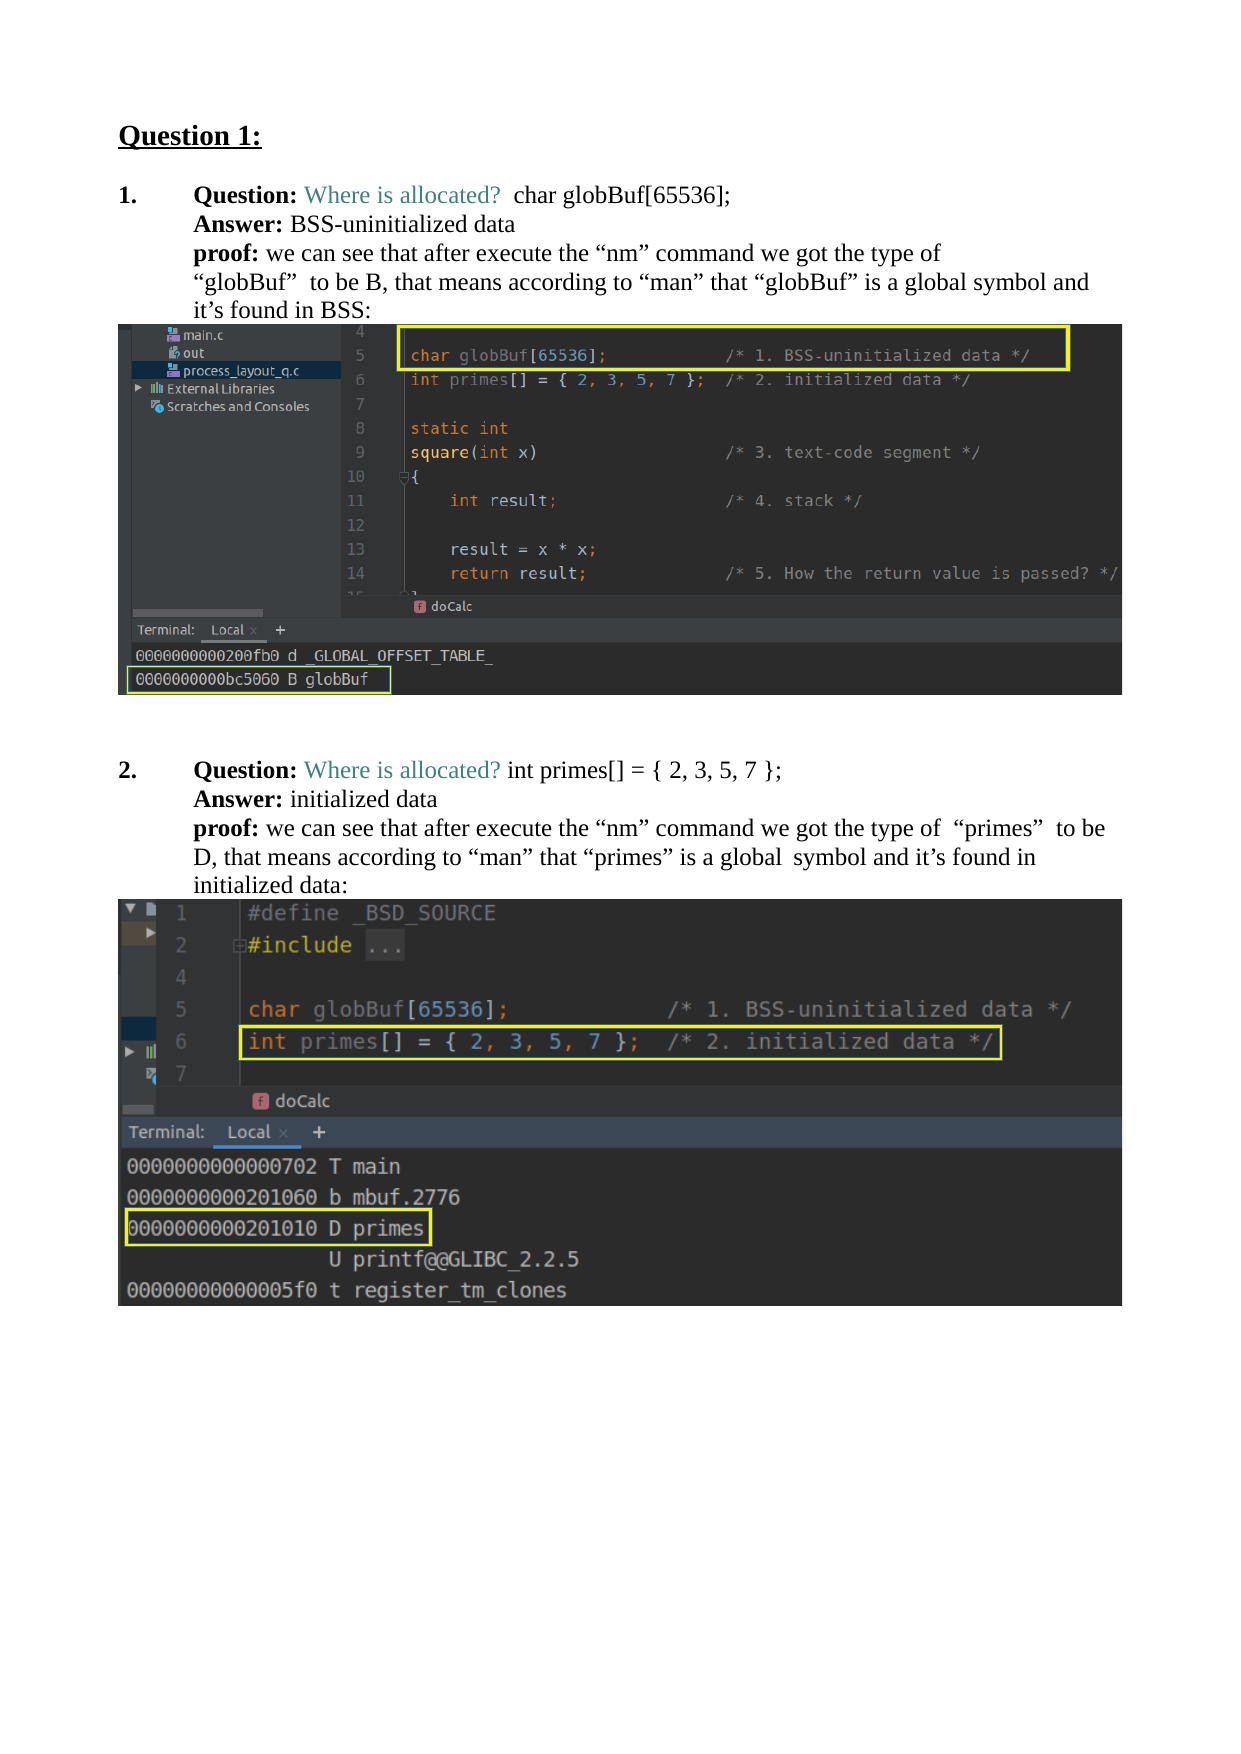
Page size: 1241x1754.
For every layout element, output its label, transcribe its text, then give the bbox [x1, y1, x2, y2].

picture [118, 899, 1123, 1306]
picture [129, 668, 389, 691]
text Answer: initialized data [118, 784, 1122, 813]
text proof: we can see that after execute the “nm” command we got the type of “primes” to be D, that means according to “man” that “primes” is a global symbol and it’s found in initialized data: [118, 813, 1122, 899]
picture [118, 324, 1123, 695]
text Question 1: [118, 118, 1122, 152]
text Answer: BSS-uninitialized data [118, 209, 1122, 238]
text 1. Question: Where is allocated? char globBuf[65536]; [118, 180, 1122, 209]
text 2. Question: Where is allocated? int primes[] = { 2, 3, 5, 7 }; [118, 755, 1122, 784]
text proof: we can see that after execute the “nm” command we got the type of “globBuf” to be B, that means according to “man” that “globBuf” is a global symbol and it’s found in BSS: [118, 238, 1122, 324]
picture [401, 329, 1065, 367]
